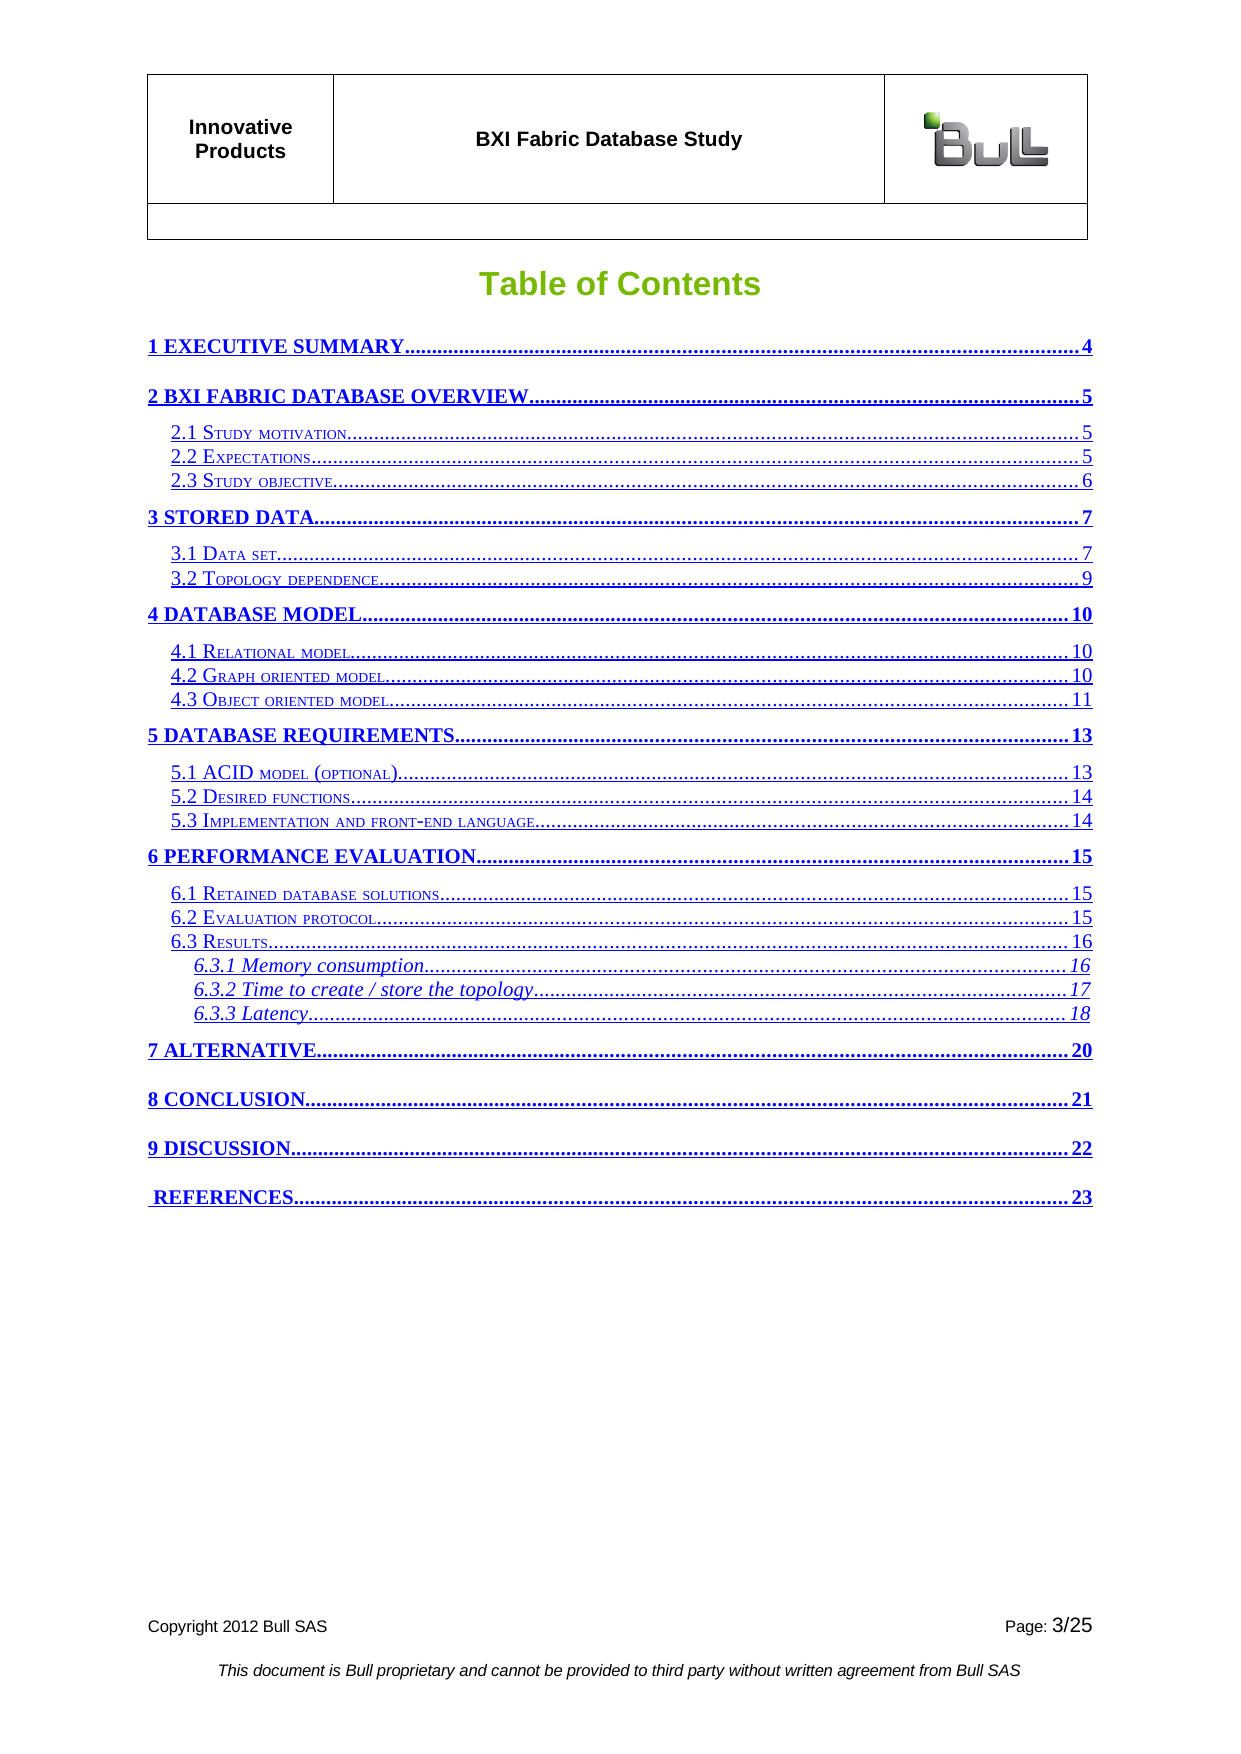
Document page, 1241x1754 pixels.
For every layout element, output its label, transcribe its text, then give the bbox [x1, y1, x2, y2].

text 6.1 Retained database solutions 15 [171, 881, 1092, 902]
picture [909, 98, 1063, 181]
text 2.1 Study motivation 5 [171, 420, 1092, 441]
text 2.3 Study objective 6 [171, 468, 1092, 489]
text 3 Stored data 7 [148, 505, 1092, 526]
text References 23 [148, 1185, 1092, 1206]
text 5 Database requirements 13 [148, 723, 1092, 744]
text 6.3.3 Latency 18 [193, 1001, 1092, 1025]
text 4 Database model 10 [148, 602, 1092, 623]
text 4.2 Graph oriented model 10 [171, 662, 1092, 683]
text 2 BXI Fabric database overview 5 [148, 383, 1092, 404]
text 5.3 Implementation and front-end language 14 [171, 808, 1092, 829]
text 6 Performance evaluation 15 [148, 844, 1092, 865]
text 6.2 Evaluation protocol 15 [171, 905, 1092, 926]
text 6.3 Results 16 [171, 929, 1092, 950]
text 3.2 Topology dependence 9 [171, 565, 1092, 586]
text 2.2 Expectations 5 [171, 444, 1092, 465]
text 6.3.2 Time to create / store the topology 17 [193, 977, 1092, 1001]
text 1 Executive summary 4 [148, 334, 1092, 355]
text 4.3 Object oriented model 11 [171, 687, 1092, 708]
subtitle Table of Contents [148, 264, 1092, 303]
text 4.1 Relational model 10 [171, 638, 1092, 659]
text 6.3.1 Memory consumption 16 [193, 953, 1092, 977]
text 3.1 Data set 7 [171, 541, 1092, 562]
text 7 Alternative 20 [148, 1038, 1092, 1059]
text 5.2 Desired functions 14 [171, 784, 1092, 805]
text 9 Discussion 22 [148, 1136, 1092, 1157]
text 8 Conclusion 21 [148, 1087, 1092, 1108]
text 5.1 ACID model (optional) 13 [171, 760, 1092, 781]
